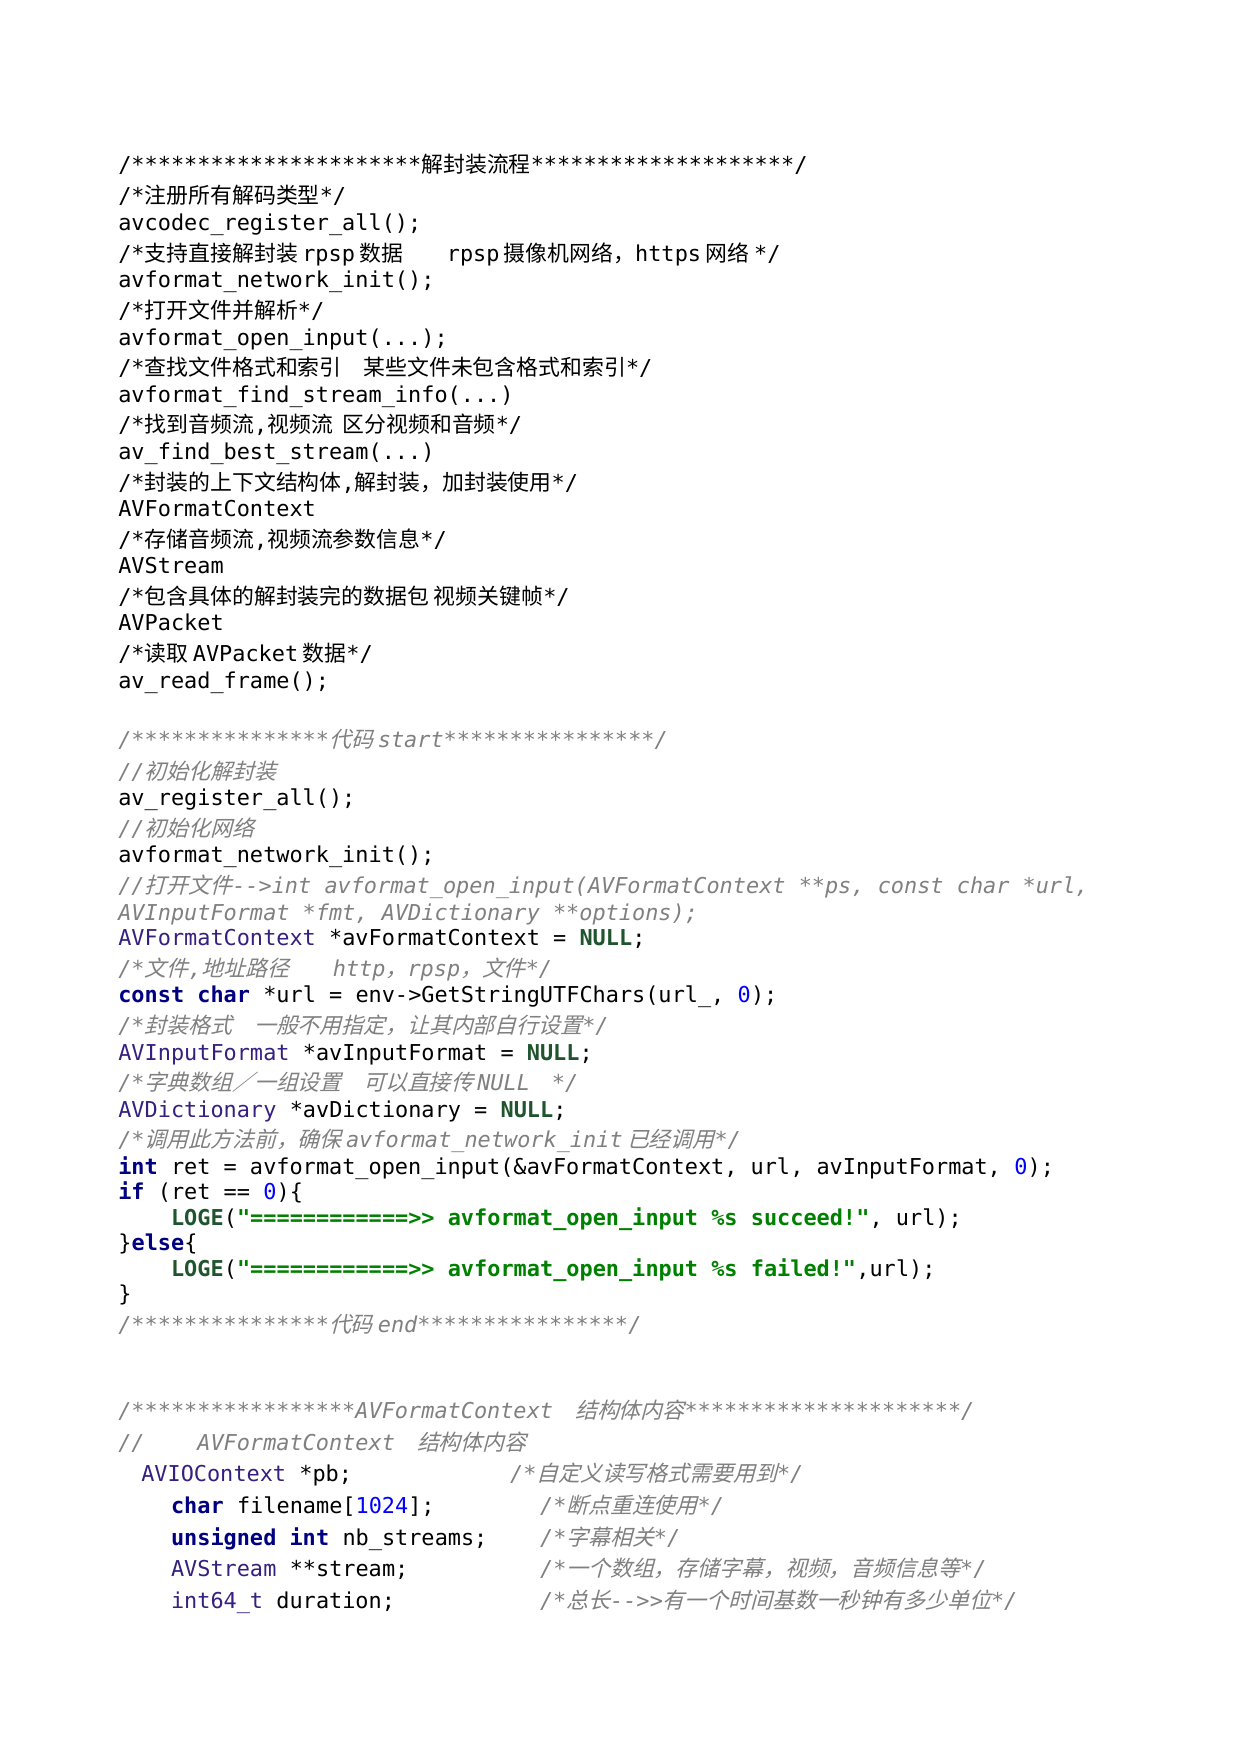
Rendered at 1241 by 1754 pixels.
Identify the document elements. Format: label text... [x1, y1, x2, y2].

text /***************代码 start****************/ //初始化解封装 av_register_all(); //初始化网络 avformat_network_init(); //打开文件-->int avformat_open_input(AVFormatContext **ps, const char *url, AVInputFormat *fmt, AVDictionary **options); AVFormatContext *avFormatContext = NULL; /*文件,地址路径 http，rpsp，文件*/ const char *url = env->GetStringUTFChars(url_, 0); /*封装格式 一般不用指定，让其内部自行设置*/ AVInputFormat *avInputFormat = NULL; /*字典数组／一组设置 可以直接传NULL */ AVDictionary *avDictionary = NULL; /*调用此方法前，确保avformat_network_init已经调用*/ int ret = avformat_open_input(&avFormatContext, url, avInputFormat, 0); if (ret == 0){ LOGE("============>> avformat_open_input %s succeed!", url); }else{ LOGE("============>> avformat_open_input %s failed!",url); } /***************代码 end****************/ [118, 722, 1122, 1339]
text /**********************解封装流程********************/ /*注册所有解码类型*/ avcodec_register_all(); /*支持直接解封装rpsp数据 rpsp摄像机网络，https网络 */ avformat_network_init(); /*打开文件并解析*/ avformat_open_input(...); /*查找文件格式和索引 某些文件未包含格式和索引*/ avformat_find_stream_info(...) /*找到音频流,视频流 区分视频和音频*/ av_find_best_stream(...) /*封装的上下文结构体,解封装，加封装使用*/ AVFormatContext /*存储音频流,视频流参数信息*/ AVStream /*包含具体的解封装完的数据包 视频关键帧*/ AVPacket /*读取AVPacket数据*/ av_read_frame(); [118, 118, 1122, 693]
text // AVFormatContext 结构体内容 AVIOContext *pb; /*自定义读写格式需要用到*/ char filename[1024]; /*断点重连使用*/ unsigned int nb_streams; /*字幕相关*/ AVStream **stream; /*一个数组，存储字幕，视频，音频信息等*/ int64_t duration; /*总长-->>有一个时间基数一秒钟有多少单位*/ [118, 1425, 1122, 1615]
text /*****************AVFormatContext 结构体内容*********************/ [118, 1393, 1122, 1425]
